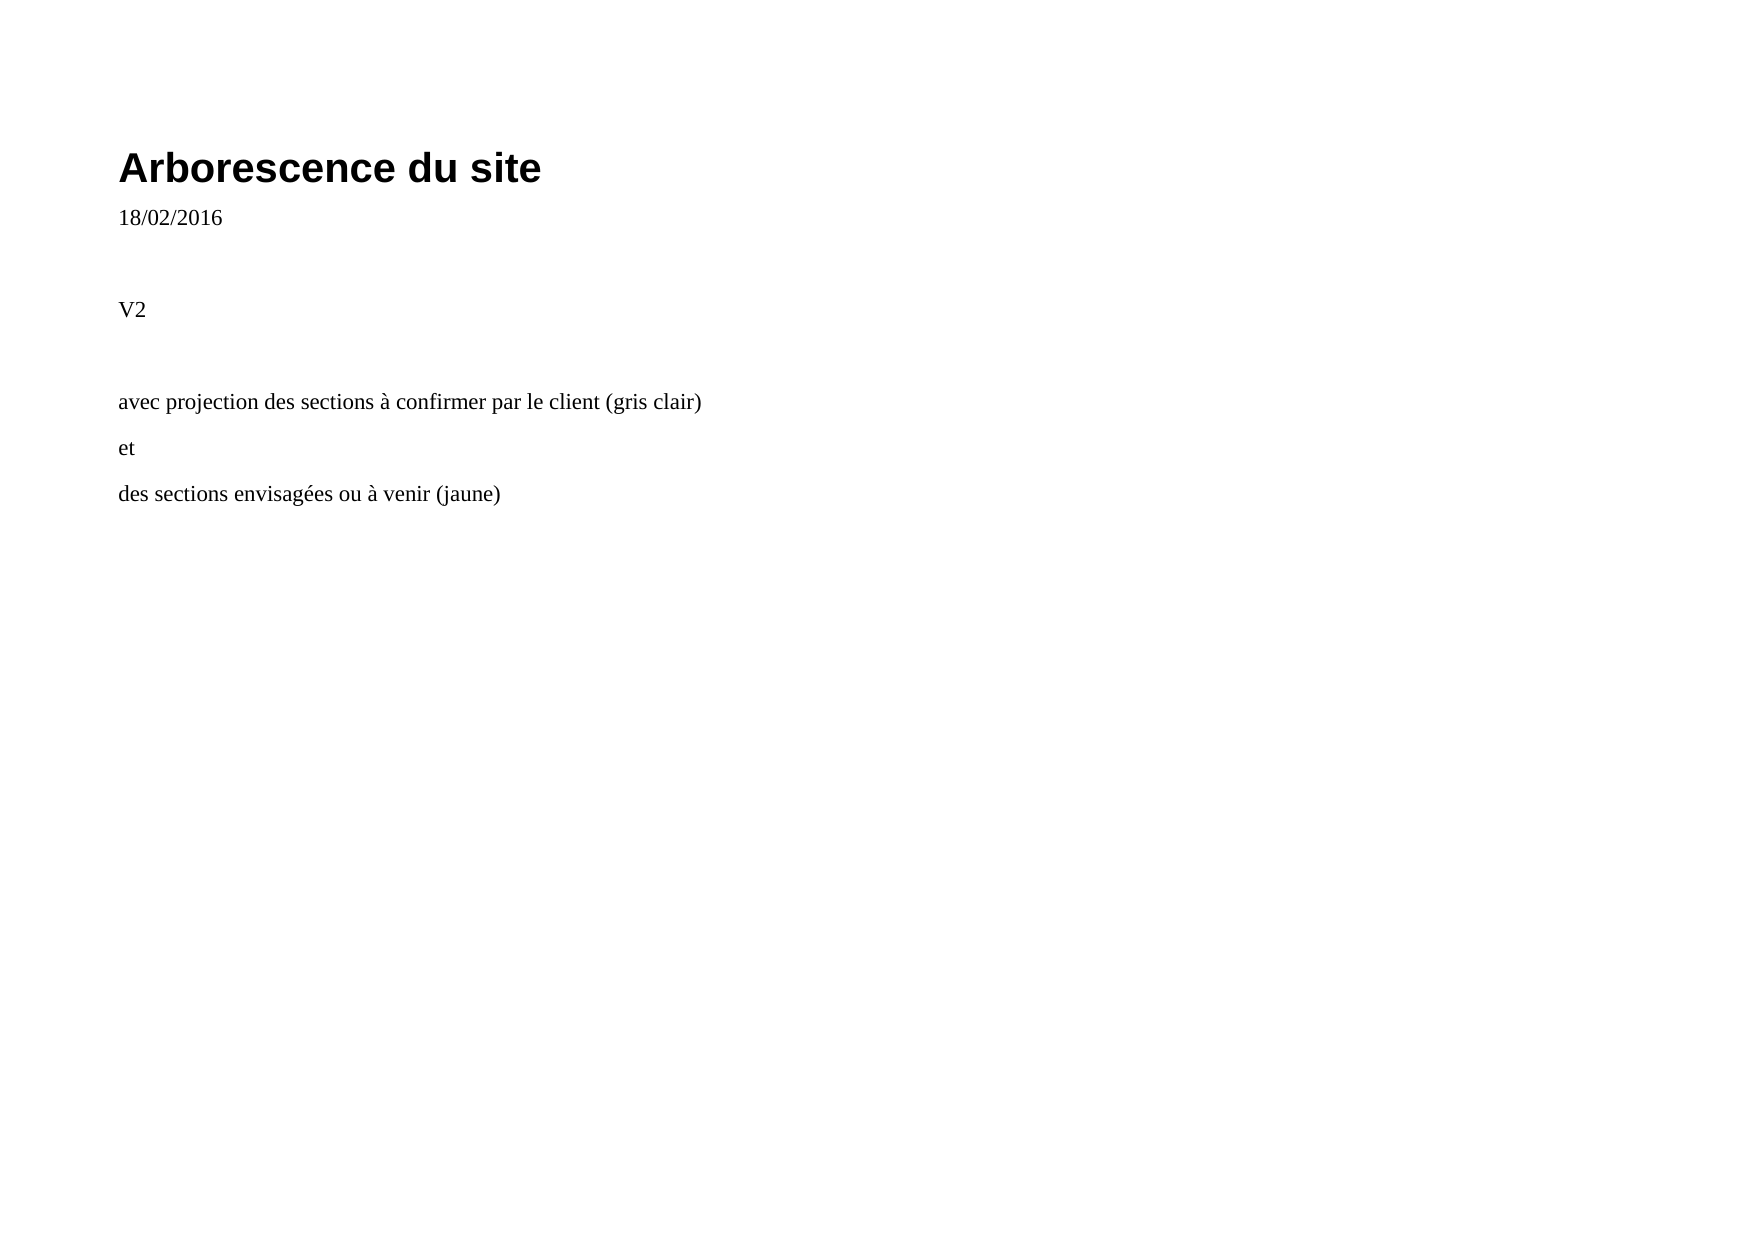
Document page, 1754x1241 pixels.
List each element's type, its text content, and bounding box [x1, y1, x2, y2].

text V2 [118, 296, 1636, 322]
text avec projection des sections à confirmer par le client (gris clair) [118, 388, 1636, 414]
title Arborescence du site [118, 143, 1636, 191]
text et [118, 434, 1636, 461]
text des sections envisagées ou à venir (jaune) [118, 480, 1636, 507]
text 18/02/2016 [118, 203, 1636, 230]
